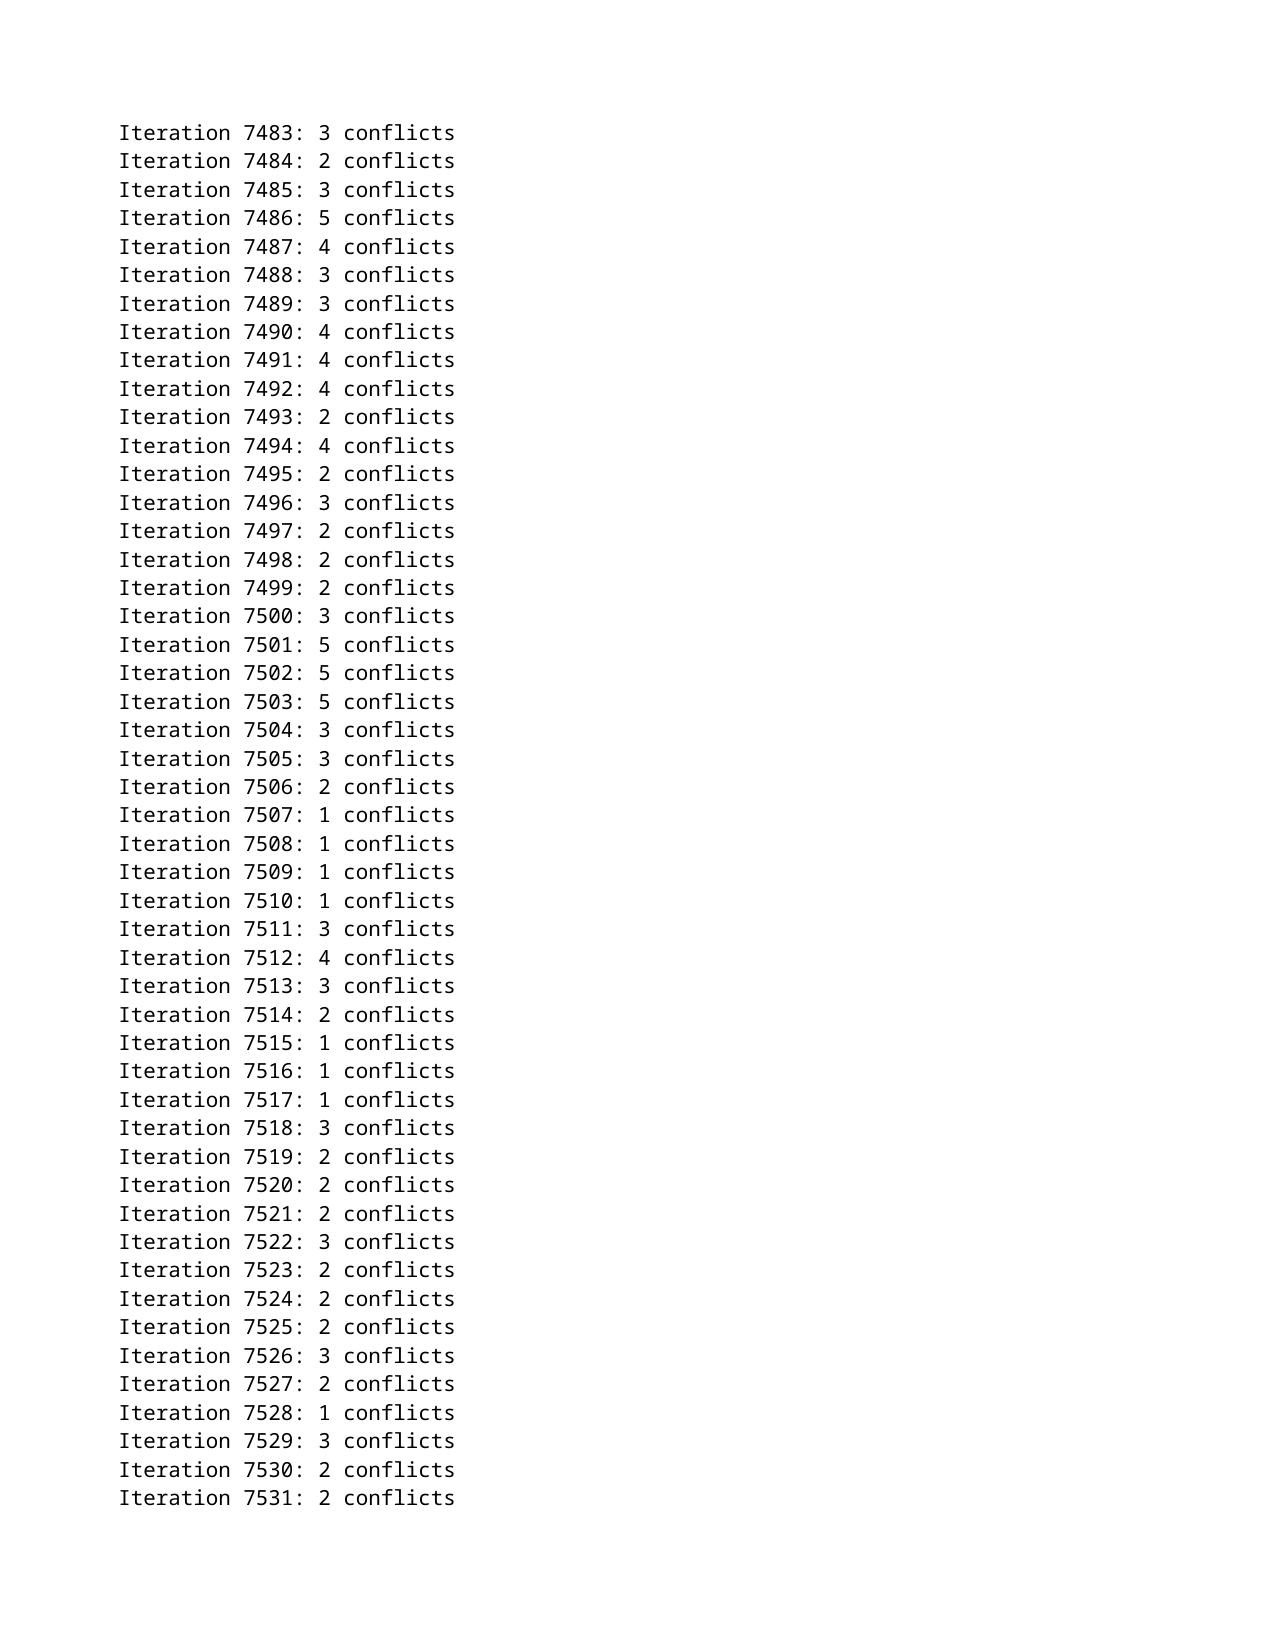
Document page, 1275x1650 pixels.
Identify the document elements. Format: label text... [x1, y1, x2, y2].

text Iteration 7484: 2 conflicts [118, 147, 1157, 175]
text Iteration 7517: 1 conflicts [118, 1085, 1157, 1113]
text Iteration 7515: 1 conflicts [118, 1028, 1157, 1057]
text Iteration 7530: 2 conflicts [118, 1455, 1157, 1483]
text Iteration 7526: 3 conflicts [118, 1341, 1157, 1369]
text Iteration 7485: 3 conflicts [118, 175, 1157, 203]
text Iteration 7500: 3 conflicts [118, 602, 1157, 630]
text Iteration 7496: 3 conflicts [118, 488, 1157, 516]
text Iteration 7506: 2 conflicts [118, 772, 1157, 801]
text Iteration 7483: 3 conflicts [118, 118, 1157, 147]
text Iteration 7490: 4 conflicts [118, 317, 1157, 346]
text Iteration 7505: 3 conflicts [118, 744, 1157, 772]
text Iteration 7527: 2 conflicts [118, 1369, 1157, 1398]
text Iteration 7522: 3 conflicts [118, 1227, 1157, 1256]
text Iteration 7507: 1 conflicts [118, 801, 1157, 829]
text Iteration 7498: 2 conflicts [118, 545, 1157, 573]
text Iteration 7521: 2 conflicts [118, 1199, 1157, 1227]
text Iteration 7509: 1 conflicts [118, 857, 1157, 886]
text Iteration 7487: 4 conflicts [118, 232, 1157, 260]
text Iteration 7510: 1 conflicts [118, 886, 1157, 914]
text Iteration 7511: 3 conflicts [118, 914, 1157, 943]
text Iteration 7502: 5 conflicts [118, 658, 1157, 687]
text Iteration 7488: 3 conflicts [118, 260, 1157, 289]
text Iteration 7489: 3 conflicts [118, 289, 1157, 317]
text Iteration 7516: 1 conflicts [118, 1057, 1157, 1085]
text Iteration 7503: 5 conflicts [118, 687, 1157, 715]
text Iteration 7495: 2 conflicts [118, 459, 1157, 488]
text Iteration 7523: 2 conflicts [118, 1256, 1157, 1284]
text Iteration 7528: 1 conflicts [118, 1398, 1157, 1426]
text Iteration 7525: 2 conflicts [118, 1312, 1157, 1341]
text Iteration 7519: 2 conflicts [118, 1142, 1157, 1170]
text Iteration 7504: 3 conflicts [118, 715, 1157, 744]
text Iteration 7529: 3 conflicts [118, 1426, 1157, 1455]
text Iteration 7508: 1 conflicts [118, 829, 1157, 857]
text Iteration 7494: 4 conflicts [118, 431, 1157, 459]
text Iteration 7520: 2 conflicts [118, 1170, 1157, 1199]
text Iteration 7499: 2 conflicts [118, 573, 1157, 602]
text Iteration 7524: 2 conflicts [118, 1284, 1157, 1312]
text Iteration 7518: 3 conflicts [118, 1113, 1157, 1142]
text Iteration 7513: 3 conflicts [118, 971, 1157, 1000]
text Iteration 7486: 5 conflicts [118, 203, 1157, 232]
text Iteration 7491: 4 conflicts [118, 346, 1157, 374]
text Iteration 7512: 4 conflicts [118, 943, 1157, 971]
text Iteration 7514: 2 conflicts [118, 1000, 1157, 1028]
text Iteration 7492: 4 conflicts [118, 374, 1157, 402]
text Iteration 7493: 2 conflicts [118, 402, 1157, 431]
text Iteration 7531: 2 conflicts [118, 1483, 1157, 1512]
text Iteration 7497: 2 conflicts [118, 516, 1157, 545]
text Iteration 7501: 5 conflicts [118, 630, 1157, 658]
